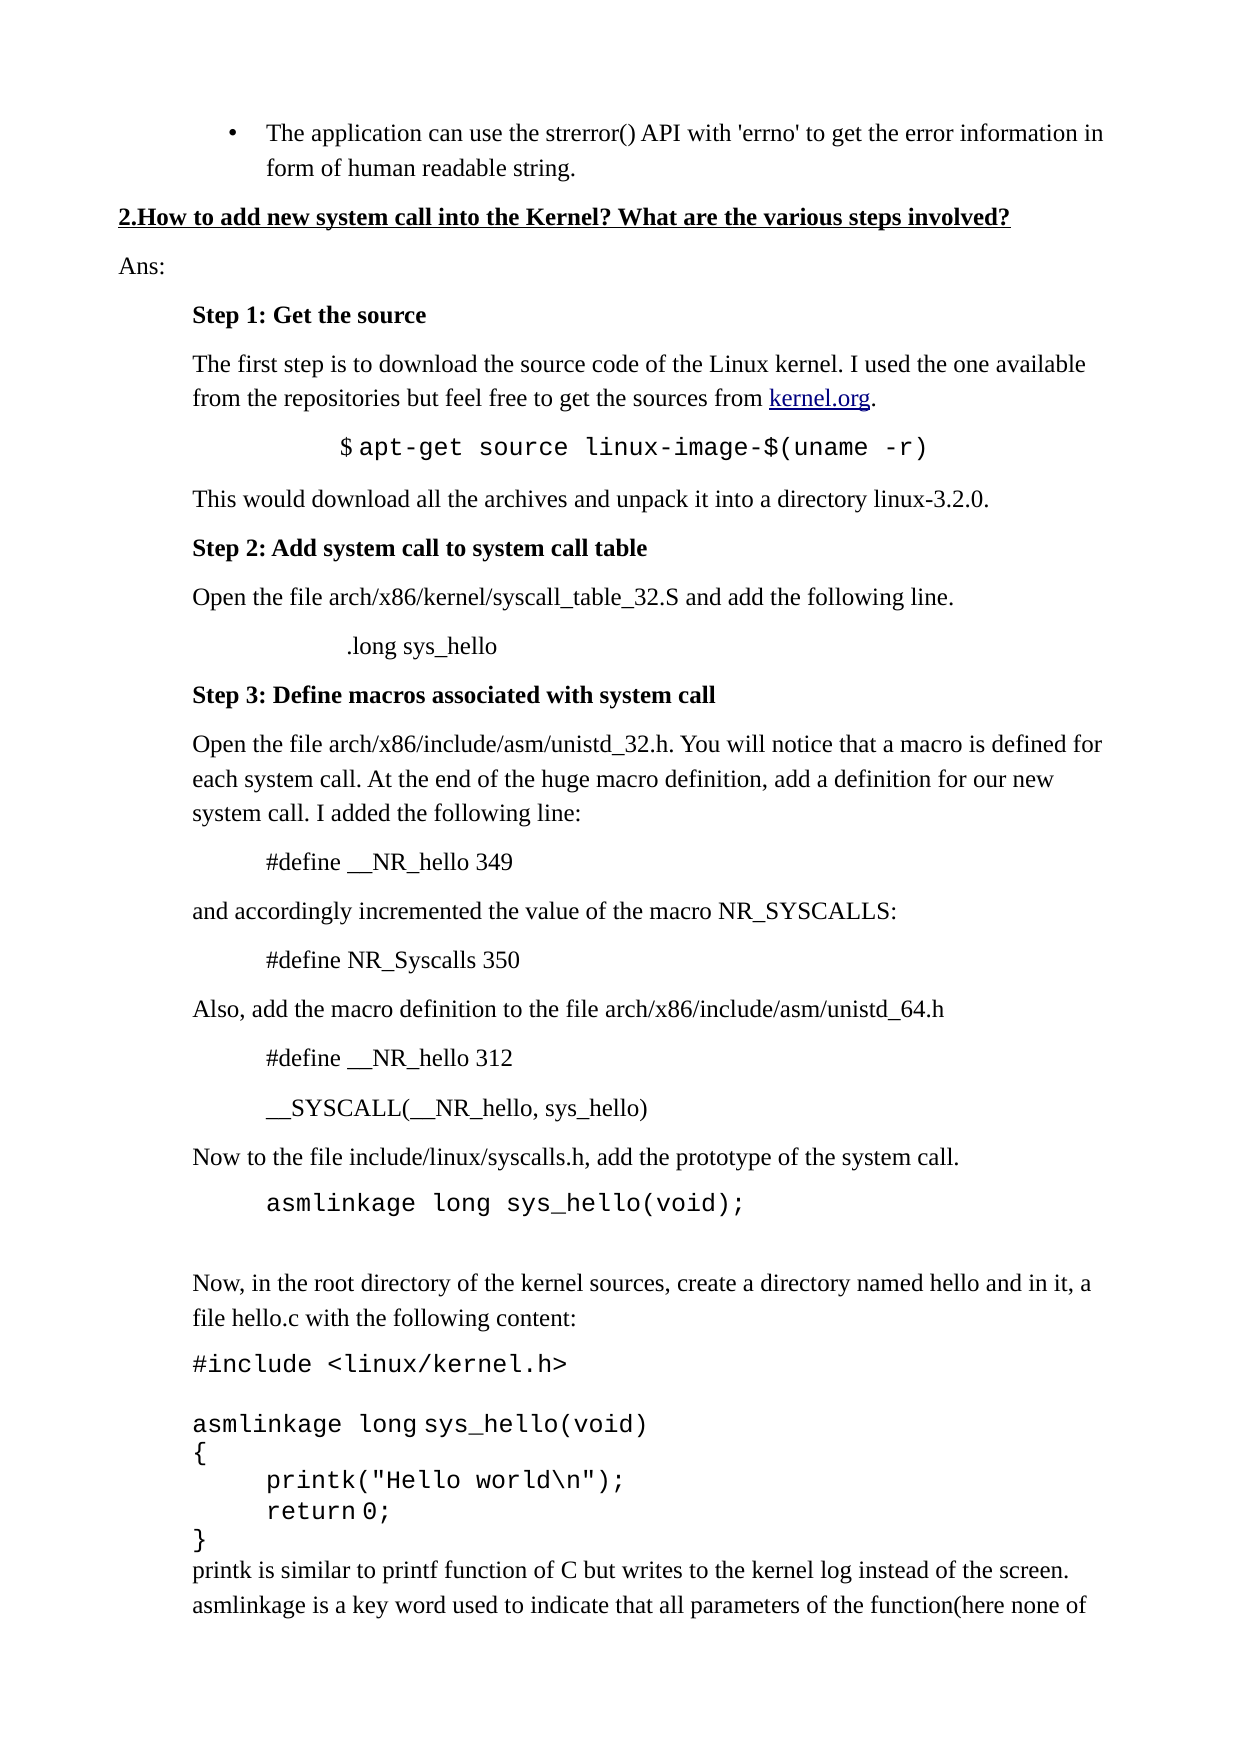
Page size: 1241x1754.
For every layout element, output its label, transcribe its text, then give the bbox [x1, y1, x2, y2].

text } [192, 1527, 1122, 1555]
text Step 3: Define macros associated with system call [192, 680, 1122, 709]
text asmlinkage long sys_hello(void); [192, 1191, 1122, 1219]
text Step 1: Get the source [192, 300, 1122, 328]
list Ans: [118, 251, 1122, 279]
text #include <linux/kernel.h> [192, 1352, 1122, 1380]
text The first step is to download the source code of the Linux kernel. I used the one available from the repositories but feel free to get the sources from kernel.org. [192, 349, 1122, 412]
text #define __NR_hello 349 [192, 847, 1122, 876]
text $ apt-get source linux-image-$(uname -r) [192, 432, 1122, 463]
text This would download all the archives and unpack it into a directory linux-3.2.0. [192, 484, 1122, 513]
text return 0; [192, 1496, 1122, 1527]
text asmlinkage long sys_hello(void) [192, 1409, 1122, 1439]
text Now, in the root directory of the kernel sources, create a directory named hello and in it, a file hello.c with the following content: [192, 1268, 1122, 1331]
text Also, add the macro definition to the file arch/x86/include/asm/unistd_64.h [192, 994, 1122, 1023]
text printk is similar to printf function of C but writes to the kernel log instead of the screen. asmlinkage is a key word used to indicate that all parameters of the function(here none of [192, 1555, 1122, 1619]
text { [192, 1439, 1122, 1468]
text __SYSCALL(__NR_hello, sys_hello) [192, 1093, 1122, 1121]
text Step 2: Add system call to system call table [192, 533, 1122, 562]
list 2.How to add new system call into the Kernel? What are the various steps involved? [118, 202, 1122, 230]
text Now to the file include/linux/syscalls.h, add the prototype of the system call. [192, 1142, 1122, 1170]
text and accordingly incremented the value of the macro NR_SYSCALLS: [192, 896, 1122, 925]
text #define __NR_hello 312 [192, 1043, 1122, 1072]
text Open the file arch/x86/kernel/syscall_table_32.S and add the following line. [192, 582, 1122, 611]
text Open the file arch/x86/include/asm/unistd_32.h. You will notice that a macro is defined for each system call. At the end of the huge macro definition, add a definition for our new system call. I added the following line: [192, 729, 1122, 827]
text .long sys_hello [192, 631, 1122, 660]
text printk("Hello world\n"); [192, 1468, 1122, 1496]
text #define NR_Syscalls 350 [192, 945, 1122, 974]
list The application can use the strerror() API with 'errno' to get the error information in form of human readable string. [228, 118, 1122, 181]
